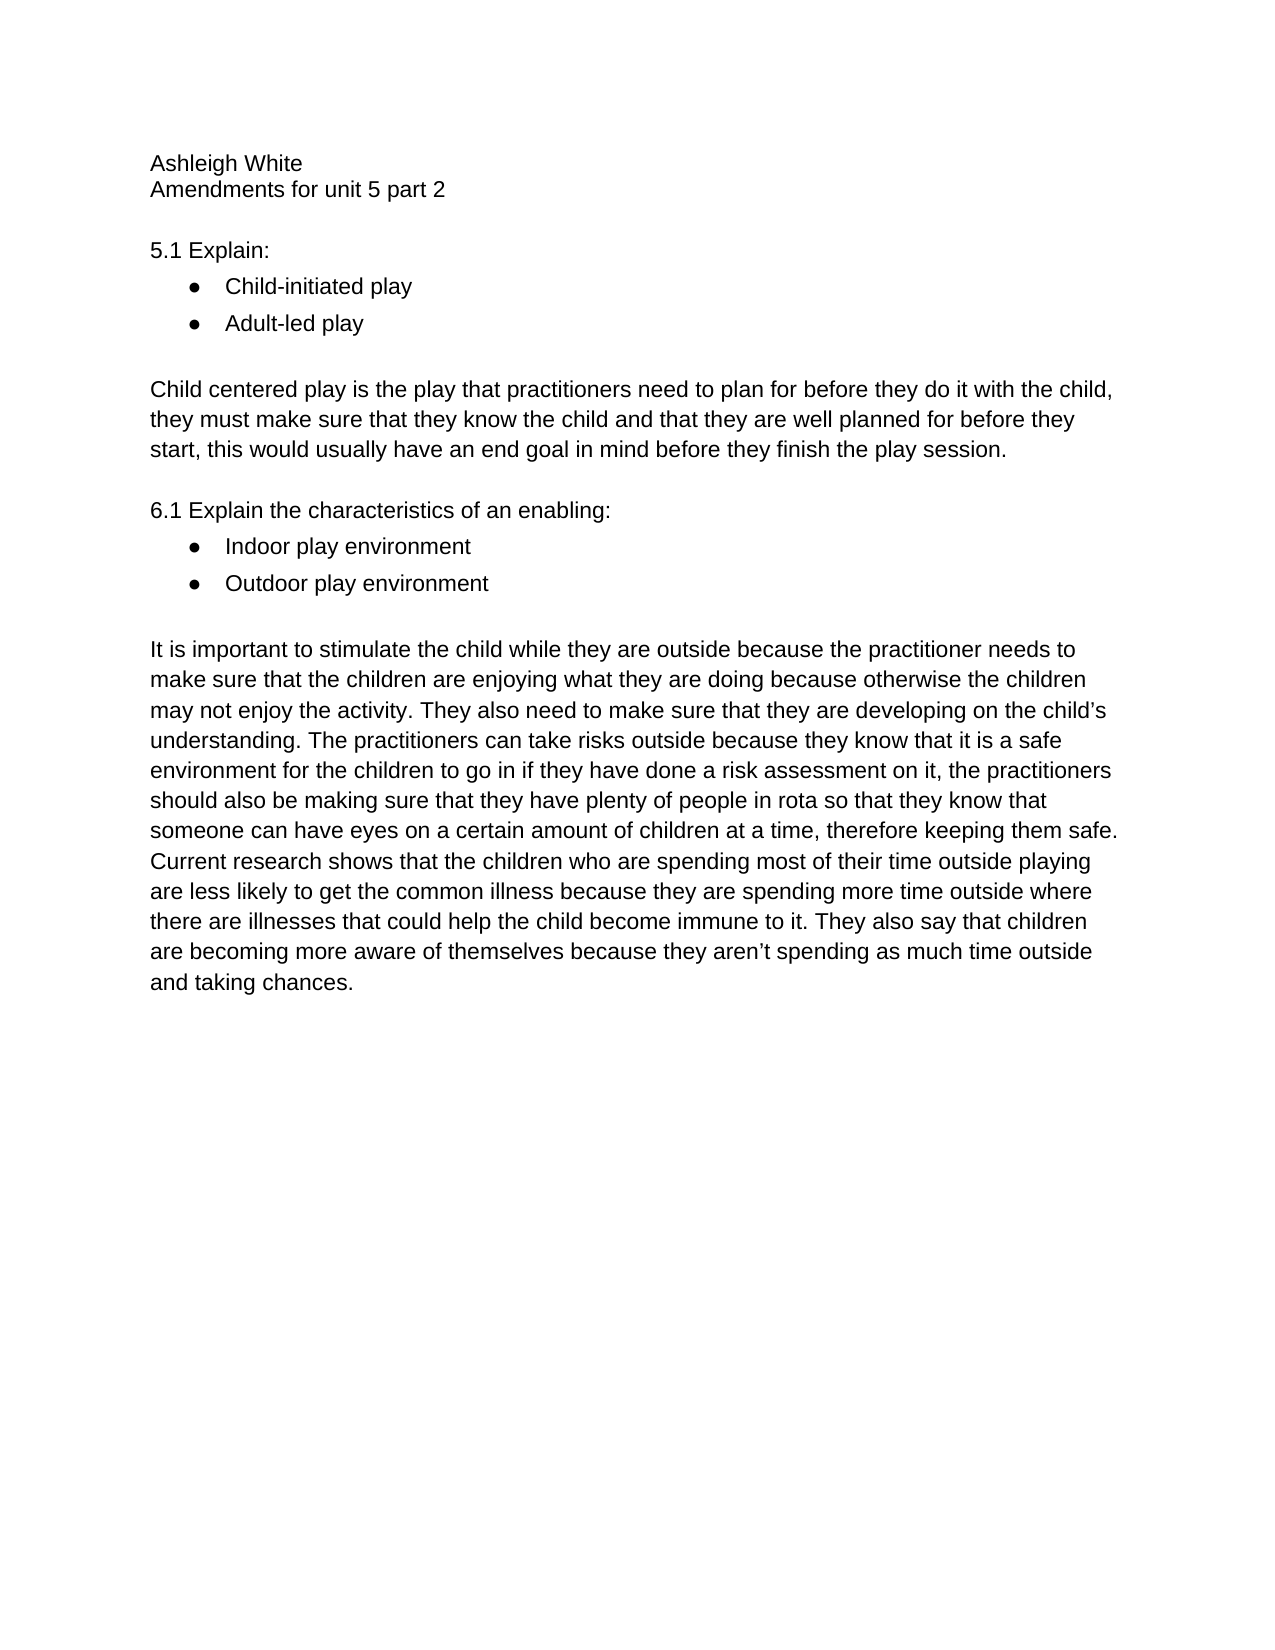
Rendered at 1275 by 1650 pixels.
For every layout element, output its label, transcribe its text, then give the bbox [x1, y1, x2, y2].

text It is important to stimulate the child while they are outside because the practitioner needs to make sure that the children are enjoying what they are doing because otherwise the children may not enjoy the activity. They also need to make sure that they are developing on the child’s understanding. The practitioners can take risks outside because they know that it is a safe environment for the children to go in if they have done a risk assessment on it, the practitioners should also be making sure that they have plenty of people in rota so that they know that someone can have eyes on a certain amount of children at a time, therefore keeping them safe. Current research shows that the children who are spending most of their time outside playing are less likely to get the common illness because they are spending more time outside where there are illnesses that could help the child become immune to it. They also say that children are becoming more aware of themselves because they aren’t spending as much time outside and taking chances. [150, 636, 1125, 995]
list Indoor play environment [187, 533, 1125, 559]
text Amendments for unit 5 part 2 [150, 176, 1125, 203]
list Adult-led play [187, 309, 1125, 336]
text 5.1 Explain: [150, 237, 1125, 263]
list Outdoor play environment [187, 569, 1125, 596]
text 6.1 Explain the characteristics of an enabling: [150, 497, 1125, 523]
text Child centered play is the play that practitioners need to plan for before they do it with the child, they must make sure that they know the child and that they are well planned for before they start, this would usually have an end goal in mind before they finish the play session. [150, 376, 1125, 463]
list Child-initiated play [187, 273, 1125, 299]
